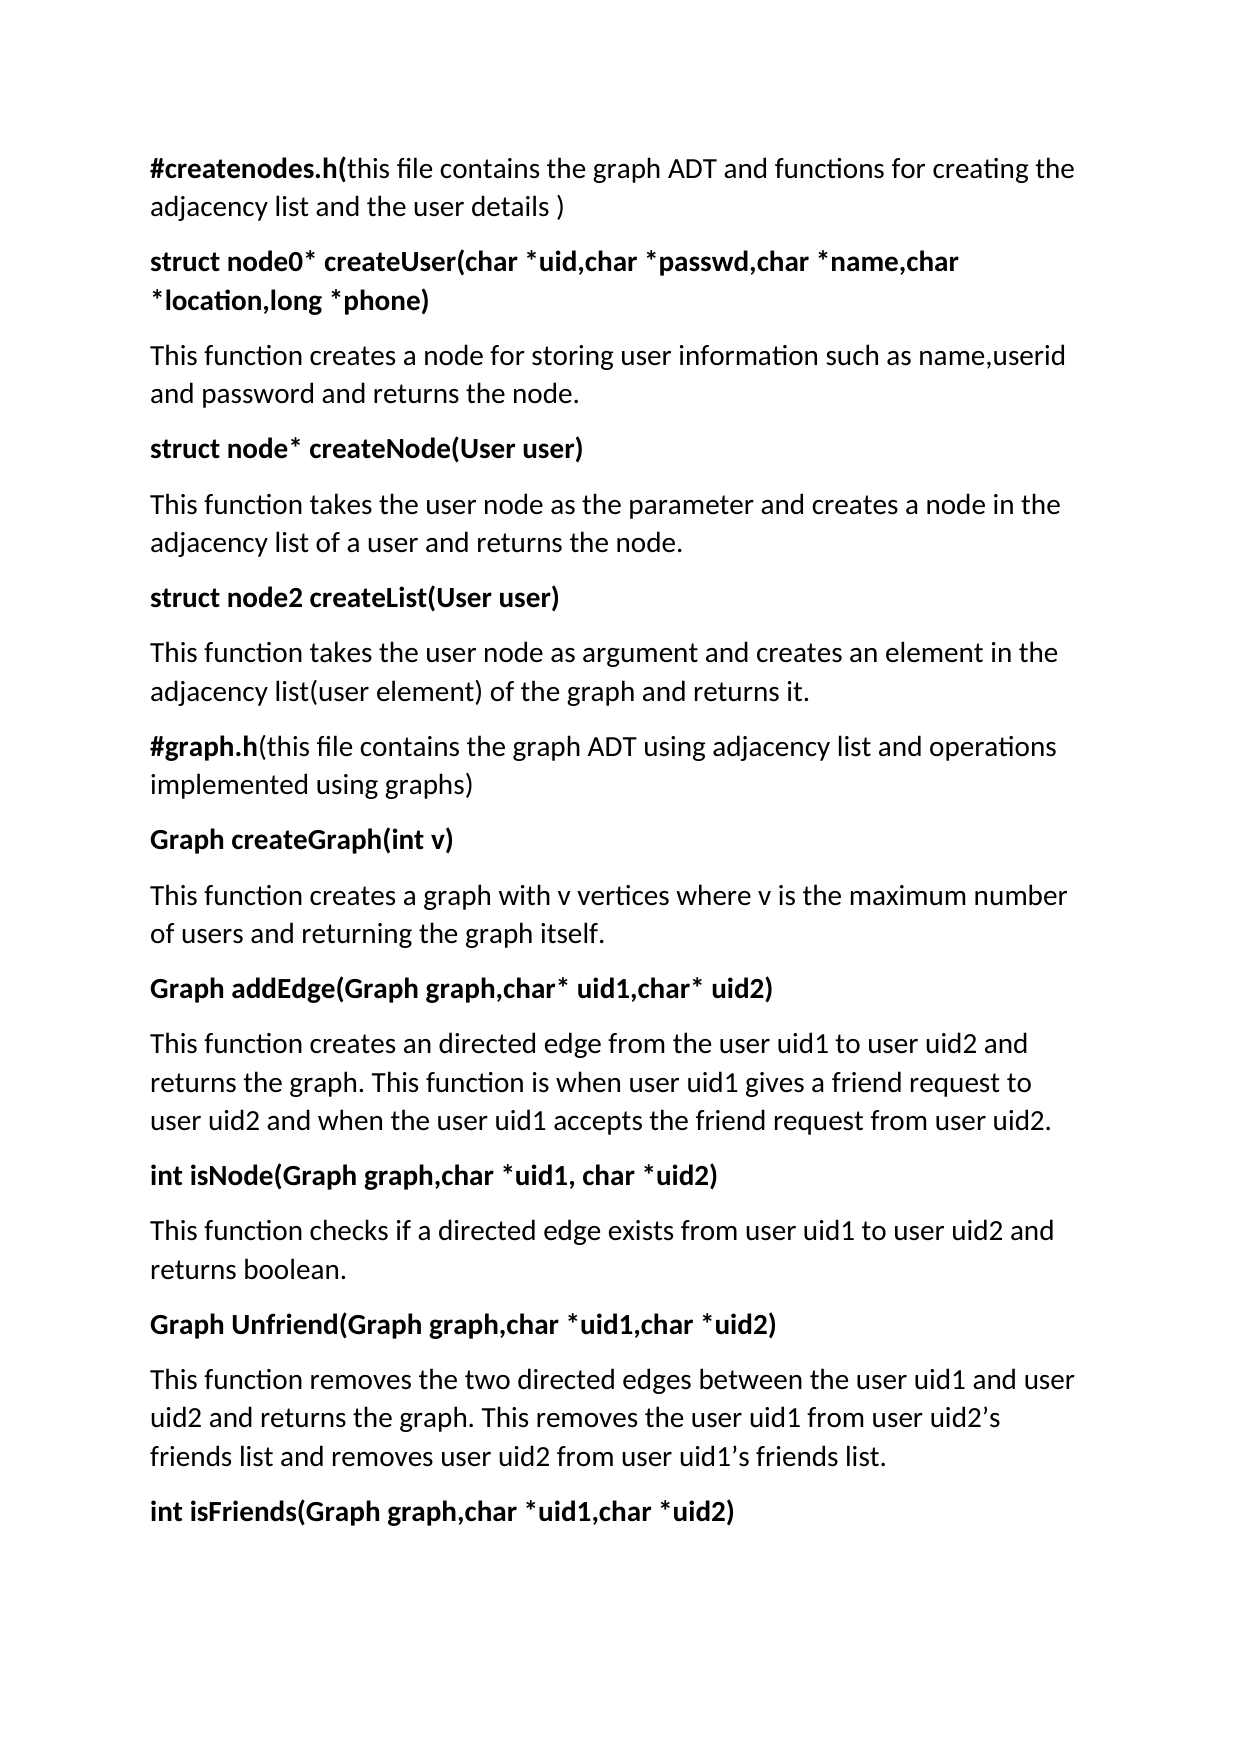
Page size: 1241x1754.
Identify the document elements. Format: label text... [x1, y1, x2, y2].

text int isFriends(Graph graph,char *uid1,char *uid2) [150, 1493, 1090, 1528]
text This function creates a graph with v vertices where v is the maximum number of users and returning the graph itself. [150, 877, 1090, 951]
text struct node* createNode(User user) [150, 431, 1090, 466]
text #createnodes.h(this file contains the graph ADT and functions for creating the adjacency list and the user details ) [150, 150, 1090, 224]
text This function takes the user node as argument and creates an element in the adjacency list(user element) of the graph and returns it. [150, 634, 1090, 708]
text This function takes the user node as the parameter and creates a node in the adjacency list of a user and returns the node. [150, 486, 1090, 560]
text This function checks if a directed edge exists from user uid1 to user uid2 and returns boolean. [150, 1212, 1090, 1286]
text struct node2 createList(User user) [150, 579, 1090, 615]
text int isNode(Graph graph,char *uid1, char *uid2) [150, 1157, 1090, 1193]
text Graph addEdge(Graph graph,char* uid1,char* uid2) [150, 970, 1090, 1006]
text This function removes the two directed edges between the user uid1 and user uid2 and returns the graph. This removes the user uid1 from user uid2’s friends list and removes user uid2 from user uid1’s friends list. [150, 1361, 1090, 1473]
text #graph.h(this file contains the graph ADT using adjacency list and operations implemented using graphs) [150, 728, 1090, 802]
text struct node0* createUser(char *uid,char *passwd,char *name,char *location,long *phone) [150, 243, 1090, 318]
text Graph createGraph(int v) [150, 821, 1090, 857]
text This function creates an directed edge from the user uid1 to user uid2 and returns the graph. This function is when user uid1 gives a friend request to user uid2 and when the user uid1 accepts the friend request from user uid2. [150, 1025, 1090, 1138]
text This function creates a node for storing user information such as name,userid and password and returns the node. [150, 337, 1090, 411]
text Graph Unfriend(Graph graph,char *uid1,char *uid2) [150, 1306, 1090, 1341]
